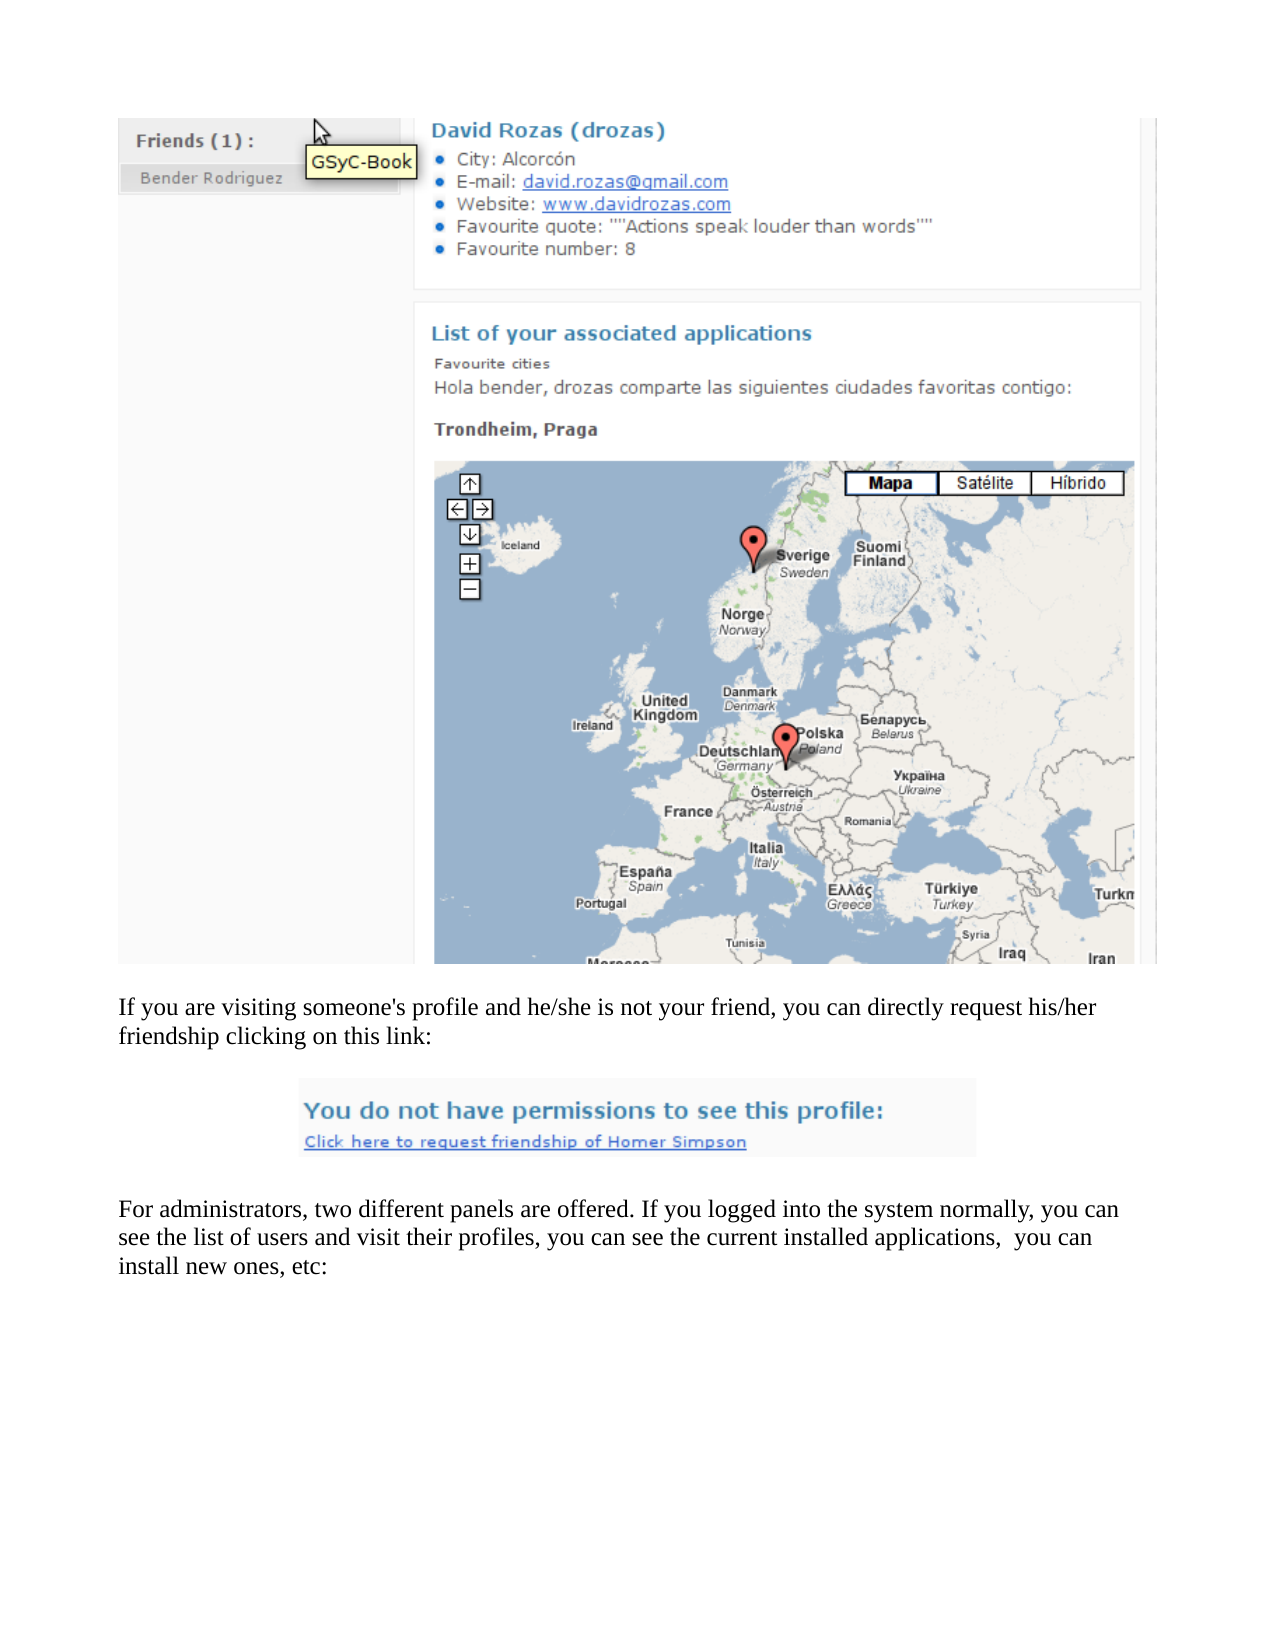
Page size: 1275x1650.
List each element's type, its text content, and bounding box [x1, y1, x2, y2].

picture [298, 1078, 977, 1157]
picture [118, 118, 1157, 964]
text For administrators, two different panels are offered. If you logged into the system normally, you can see the list of users and visit their profiles, you can see the current installed applications, you can install new ones, etc: [118, 1194, 1157, 1280]
text If you are visiting someone's profile and he/she is not your friend, you can directly request his/her friendship clicking on this link: [118, 992, 1157, 1050]
